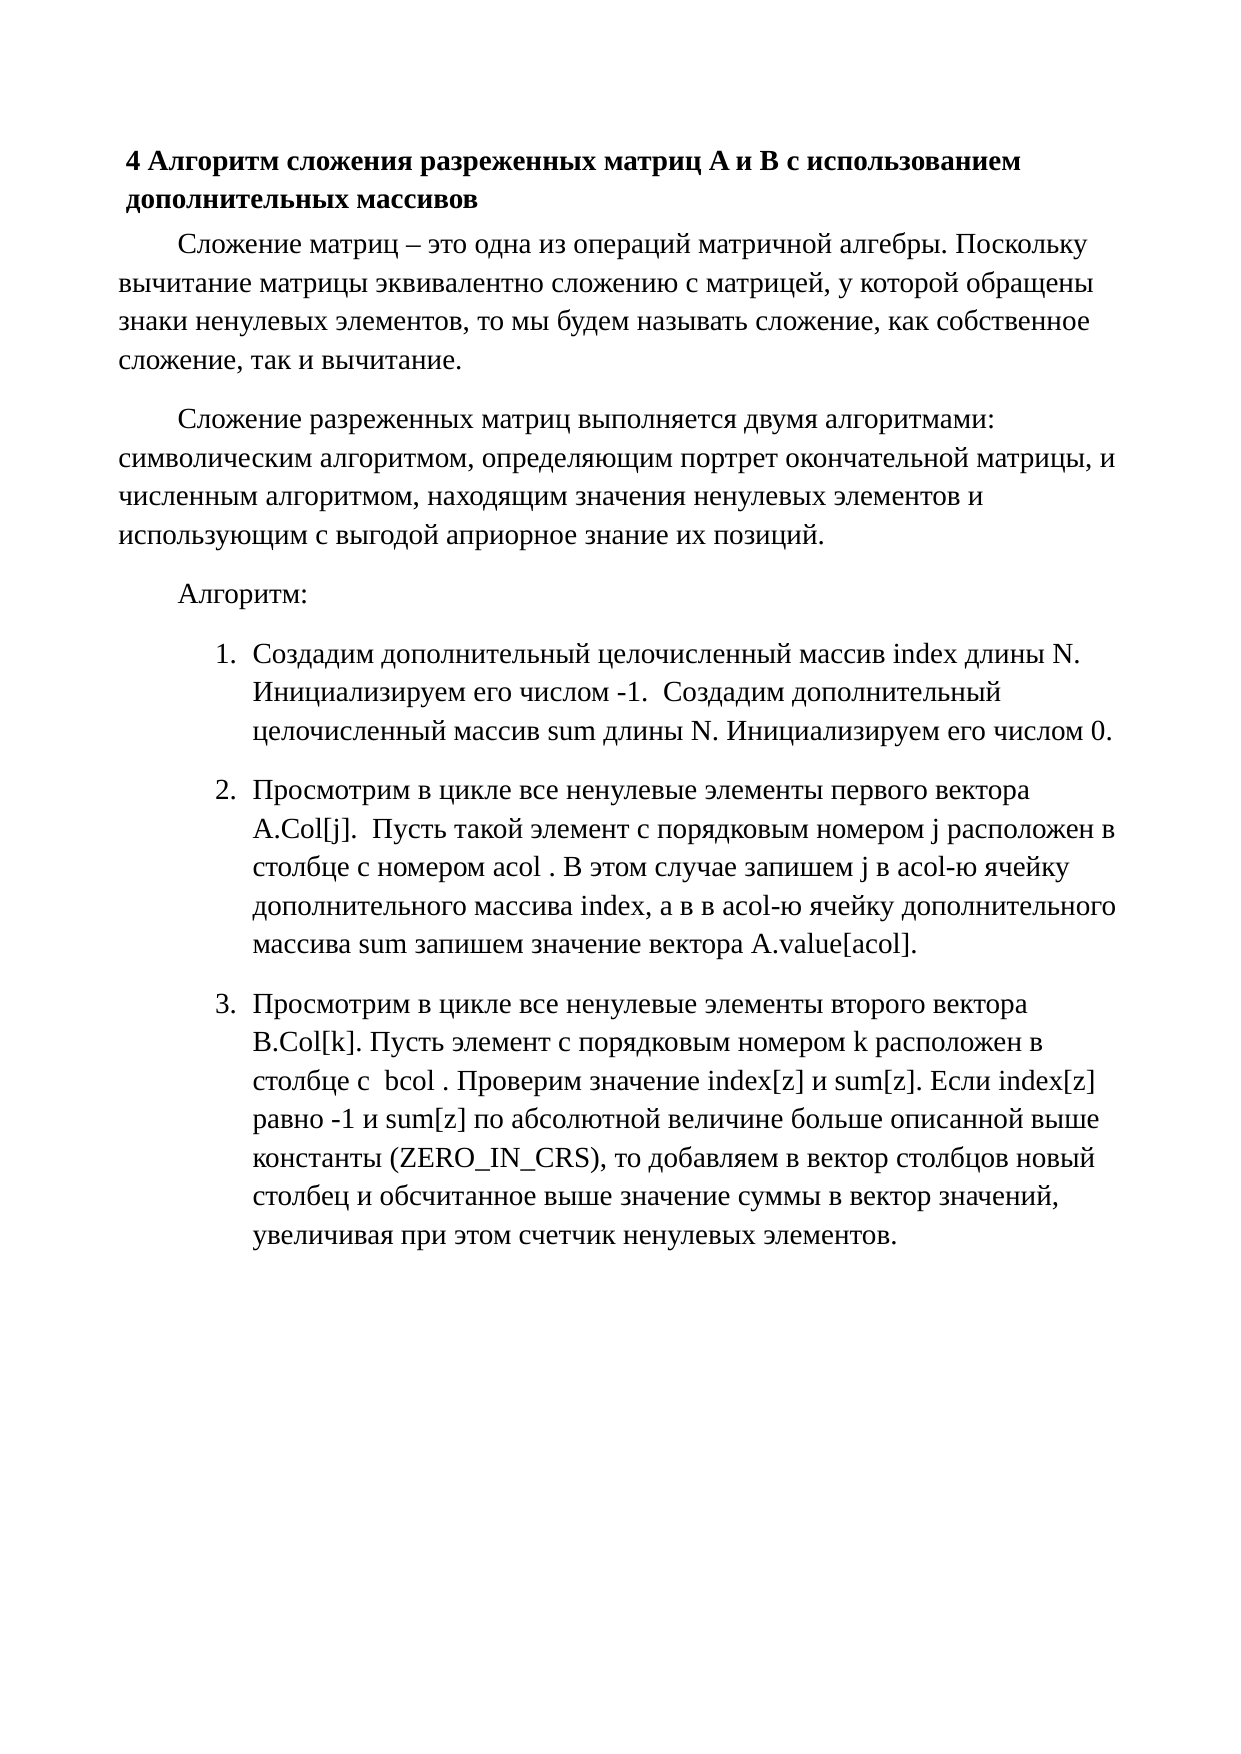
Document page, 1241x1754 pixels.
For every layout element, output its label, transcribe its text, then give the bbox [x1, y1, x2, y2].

list Просмотрим в цикле все ненулевые элементы второго вектора B.Col[k]. Пусть элемент с порядковым номером k расположен в столбце с bcol . Проверим значение index[z] и sum[z]. Если index[z] равно -1 и sum[z] по абсолютной величине больше описанной выше константы (ZERO_IN_CRS), то добавляем в вектор столбцов новый столбец и обсчитанное выше значение суммы в вектор значений, увеличивая при этом счетчик ненулевых элементов. [215, 986, 1122, 1251]
list Сложение разреженных матриц выполняется двумя алгоритмами: символическим алгоритмом, определяющим портрет окончательной матрицы, и численным алгоритмом, находящим значения ненулевых элементов и использующим с выгодой априорное знание их позиций. [118, 401, 1122, 551]
list Сложение матриц – это одна из операций матричной алгебры. Поскольку вычитание матрицы эквивалентно сложению с матрицей, у которой обращены знаки ненулевых элементов, то мы будем называть сложение, как собственное сложение, так и вычитание. [118, 226, 1122, 376]
subtitle 4 Алгоритм сложения разреженных матриц A и B с использованием дополнительных массивов [126, 143, 1122, 215]
list Алгоритм: [118, 576, 1122, 610]
list Просмотрим в цикле все ненулевые элементы первого вектора A.Col[j]. Пусть такой элемент с порядковым номером j расположен в столбце с номером acol . В этом случае запишем j в acol-ю ячейку дополнительного массива index, а в в acol-ю ячейку дополнительного массива sum запишем значение вектора A.value[acol]. [215, 772, 1122, 960]
list Создадим дополнительный целочисленный массив index длины N. Инициализируем его числом -1. Создадим дополнительный целочисленный массив sum длины N. Инициализируем его числом 0. [215, 636, 1122, 746]
